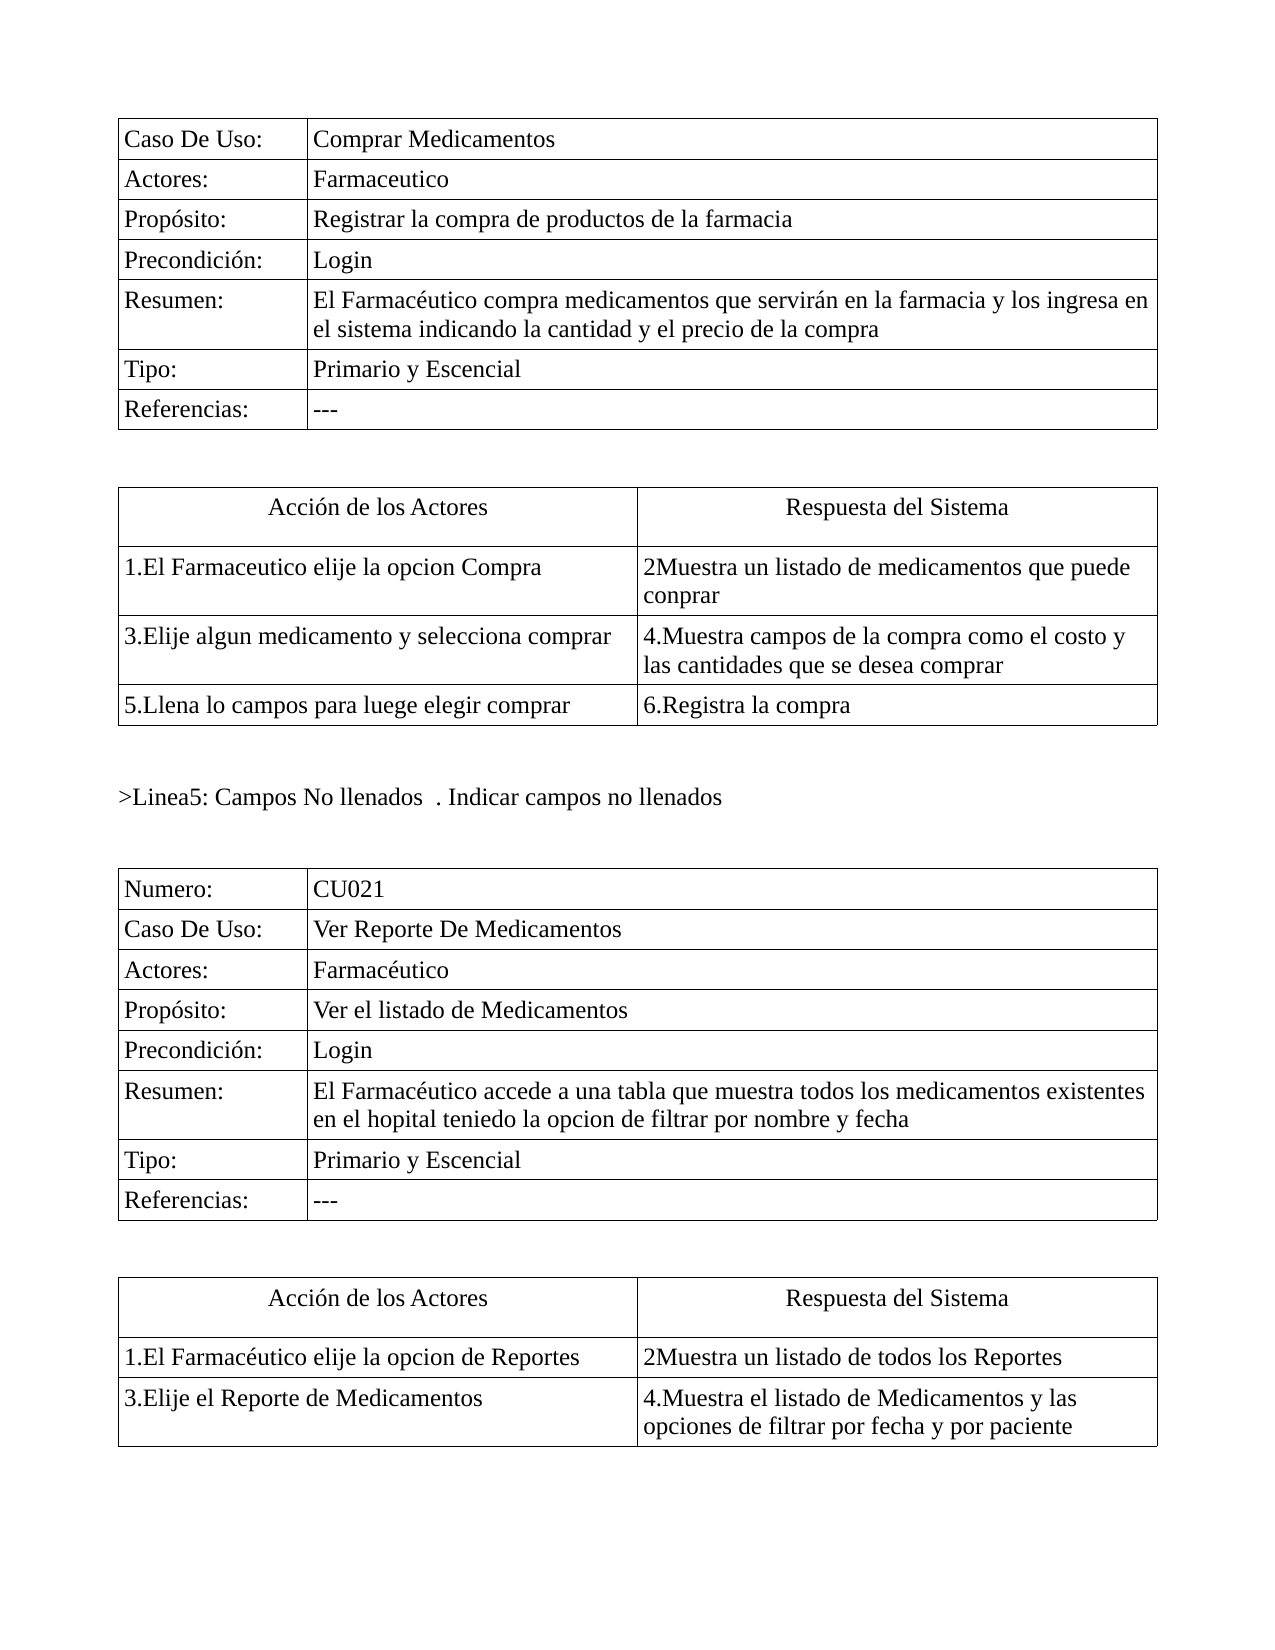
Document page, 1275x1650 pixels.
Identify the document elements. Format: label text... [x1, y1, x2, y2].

table_cell El Farmacéutico compra medicamentos que servirán en la farmacia y los ingresa en el sistema indicando la cantidad y el precio de la compra [308, 280, 1157, 348]
table_cell Referencias: [119, 390, 307, 429]
table_cell Precondición: [119, 240, 307, 279]
table_header CU021 [308, 869, 1157, 909]
table_cell Ver el listado de Medicamentos [308, 990, 1157, 1029]
table_cell Actores: [119, 160, 307, 199]
table_cell 2Muestra un listado de medicamentos que puede conprar [638, 547, 1157, 615]
table_header Numero: [119, 869, 307, 909]
table_cell Actores: [119, 950, 307, 989]
table_cell Propósito: [119, 990, 307, 1029]
table_cell Caso De Uso: [119, 910, 307, 949]
table_cell Tipo: [119, 1140, 307, 1179]
table_cell El Farmacéutico accede a una tabla que muestra todos los medicamentos existentes en el hopital teniedo la opcion de filtrar por nombre y fecha [308, 1071, 1157, 1139]
table_cell 5.Llena lo campos para luege elegir comprar [119, 685, 637, 724]
table_cell Login [308, 1031, 1157, 1070]
table_cell 1.El Farmacéutico elije la opcion de Reportes [119, 1338, 637, 1377]
table_cell Resumen: [119, 280, 307, 348]
table_cell --- [308, 390, 1157, 429]
text >Linea5: Campos No llenados . Indicar campos no llenados­ [118, 782, 1157, 811]
table_cell 2Muestra un listado de todos los Reportes [638, 1338, 1157, 1377]
table_cell Primario y Escencial [308, 350, 1157, 389]
table_cell Primario y Escencial [308, 1140, 1157, 1179]
table_cell Precondición: [119, 1031, 307, 1070]
table_cell Registrar la compra de productos de la farmacia [308, 200, 1157, 239]
table_cell Farmacéutico [308, 950, 1157, 989]
table_cell Ver Reporte De Medicamentos [308, 910, 1157, 949]
table_cell Login [308, 240, 1157, 279]
table_cell Caso De Uso: [119, 119, 307, 158]
table_cell 3.Elije algun medicamento y selecciona comprar [119, 616, 637, 684]
table_cell 4.Muestra el listado de Medicamentos y las opciones de filtrar por fecha y por paciente [638, 1378, 1157, 1446]
table_header Acción de los Actores [119, 1278, 637, 1337]
table_cell 3.Elije el Reporte de Medicamentos [119, 1378, 637, 1446]
table_cell Farmaceutico [308, 160, 1157, 199]
table_header Respuesta del Sistema [638, 1278, 1157, 1337]
table_cell 4.Muestra campos de la compra como el costo y las cantidades que se desea comprar [638, 616, 1157, 684]
table_cell --- [308, 1180, 1157, 1219]
table_header Acción de los Actores [119, 488, 637, 546]
table_cell Propósito: [119, 200, 307, 239]
table_cell Tipo: [119, 350, 307, 389]
table_cell 1.El Farmaceutico elije la opcion Compra [119, 547, 637, 615]
table_header Respuesta del Sistema [638, 488, 1157, 546]
table_cell Comprar Medicamentos [308, 119, 1157, 158]
table_cell Referencias: [119, 1180, 307, 1219]
table_cell Resumen: [119, 1071, 307, 1139]
table_cell 6.Registra la compra [638, 685, 1157, 724]
